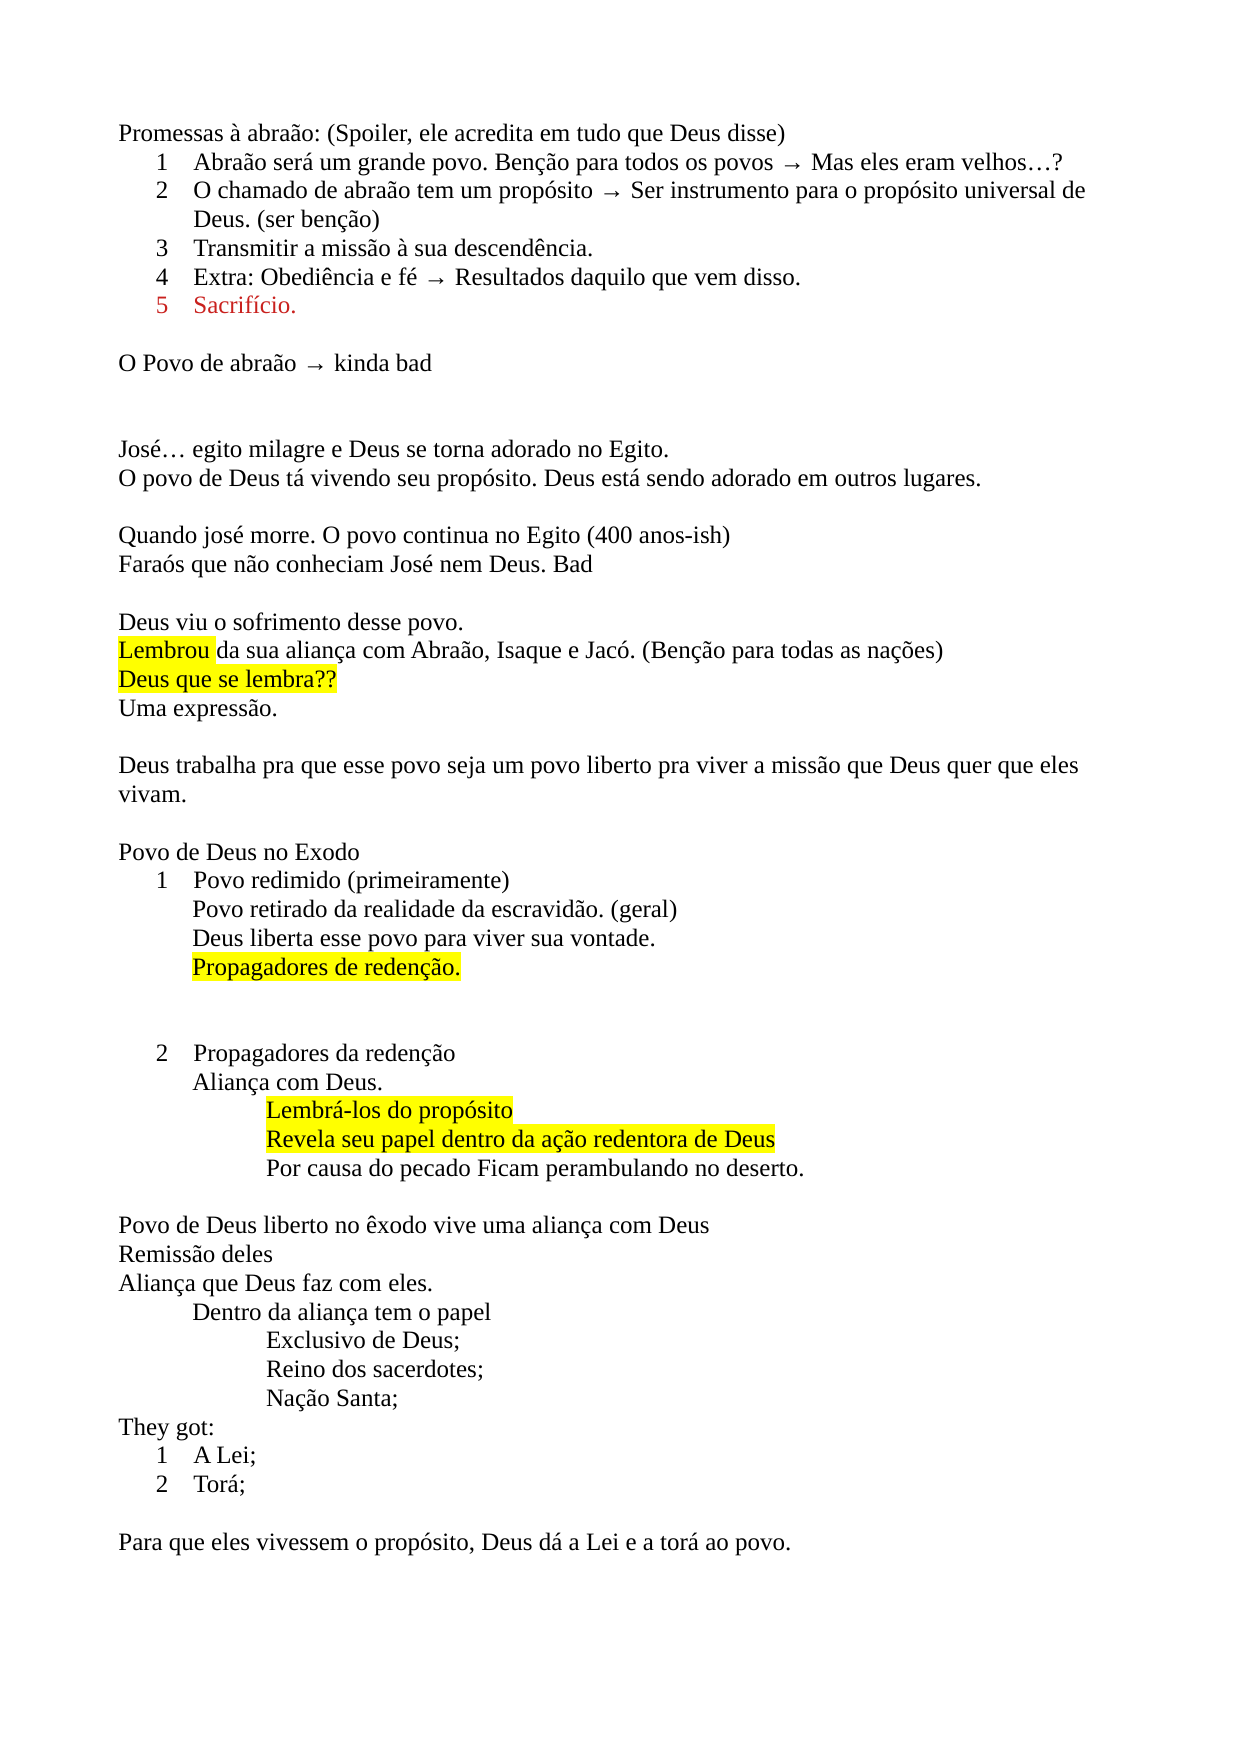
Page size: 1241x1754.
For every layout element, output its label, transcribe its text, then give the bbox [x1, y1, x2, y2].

list Extra: Obediência e fé → Resultados daquilo que vem disso. [156, 262, 1122, 291]
list Abraão será um grande povo. Benção para todos os povos → Mas eles eram velhos…? [156, 147, 1122, 176]
text Povo retirado da realidade da escravidão. (geral) [118, 894, 1122, 923]
text Aliança com Deus. [118, 1067, 1122, 1096]
text Reino dos sacerdotes; [118, 1354, 1122, 1383]
text Lembrou da sua aliança com Abraão, Isaque e Jacó. (Benção para todas as nações) [118, 636, 1122, 664]
text Exclusivo de Deus; [118, 1326, 1122, 1354]
list A Lei; [156, 1441, 1122, 1469]
list Sacrifício. [156, 291, 1122, 319]
text Uma expressão. [118, 693, 1122, 722]
text Para que eles vivessem o propósito, Deus dá a Lei e a torá ao povo. [118, 1527, 1122, 1556]
list Torá; [156, 1469, 1122, 1498]
text Aliança que Deus faz com eles. [118, 1268, 1122, 1297]
text O Povo de abraão → kinda bad [118, 348, 1122, 377]
text They got: [118, 1412, 1122, 1441]
list O chamado de abraão tem um propósito → Ser instrumento para o propósito universal de Deus. (ser benção) [156, 176, 1122, 233]
text Faraós que não conheciam José nem Deus. Bad [118, 549, 1122, 578]
list Propagadores da redenção [156, 1038, 1122, 1067]
text Quando josé morre. O povo continua no Egito (400 anos-ish) [118, 521, 1122, 549]
text Por causa do pecado Ficam perambulando no deserto. [118, 1153, 1122, 1182]
text Deus viu o sofrimento desse povo. [118, 607, 1122, 636]
text Deus que se lembra?? [118, 664, 1122, 693]
text Nação Santa; [118, 1383, 1122, 1412]
text Dentro da aliança tem o papel [118, 1297, 1122, 1326]
text O povo de Deus tá vivendo seu propósito. Deus está sendo adorado em outros lugares. [118, 463, 1122, 492]
text Deus trabalha pra que esse povo seja um povo liberto pra viver a missão que Deus quer que eles vivam. [118, 751, 1122, 808]
text José… egito milagre e Deus se torna adorado no Egito. [118, 434, 1122, 463]
list Povo redimido (primeiramente) [156, 866, 1122, 894]
list Transmitir a missão à sua descendência. [156, 233, 1122, 262]
text Revela seu papel dentro da ação redentora de Deus [118, 1124, 1122, 1153]
text Povo de Deus liberto no êxodo vive uma aliança com Deus [118, 1211, 1122, 1239]
text Povo de Deus no Exodo [118, 837, 1122, 866]
text Propagadores de redenção. [118, 952, 1122, 981]
text Remissão deles [118, 1239, 1122, 1268]
text Deus liberta esse povo para viver sua vontade. [118, 923, 1122, 952]
text Lembrá-los do propósito [118, 1096, 1122, 1124]
text Promessas à abraão: (Spoiler, ele acredita em tudo que Deus disse) [118, 118, 1122, 147]
